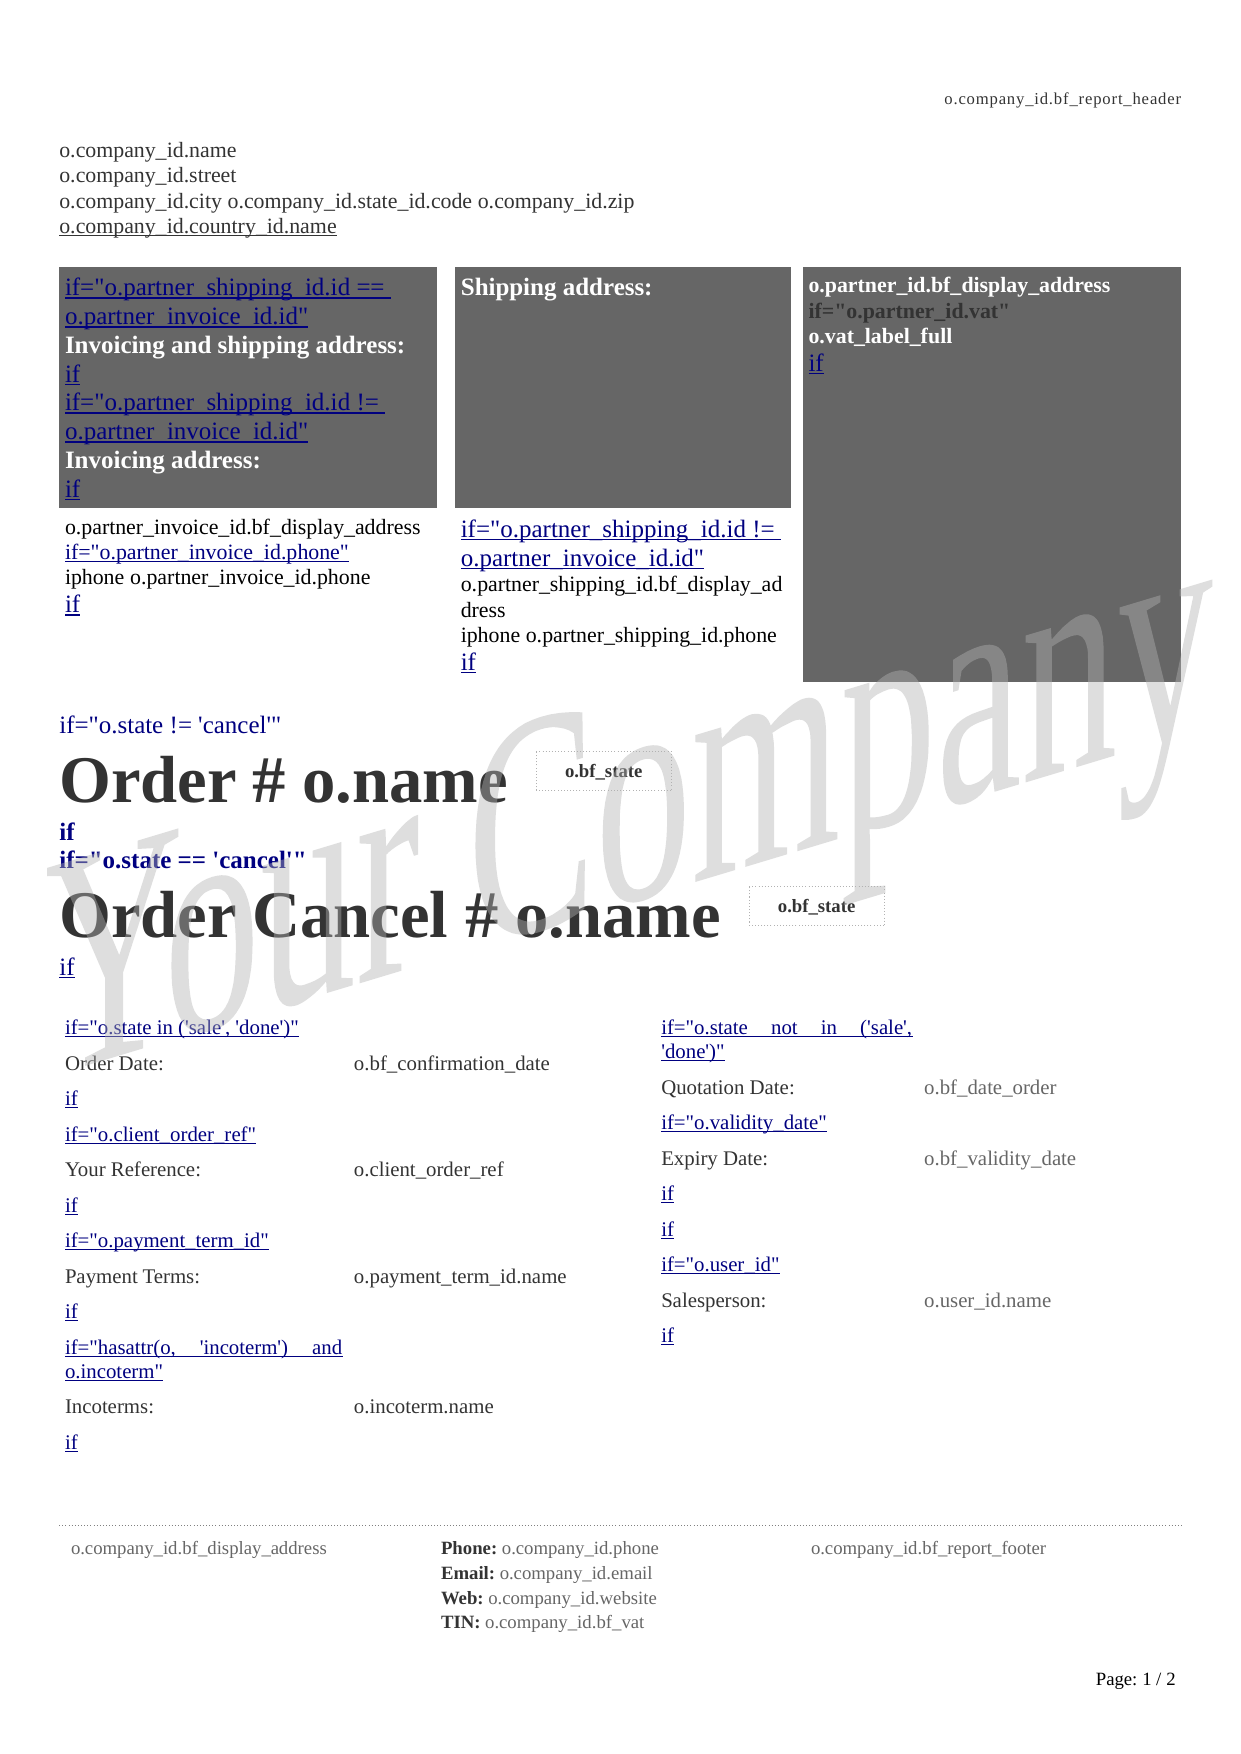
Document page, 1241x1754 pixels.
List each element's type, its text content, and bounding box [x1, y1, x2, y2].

table_cell Salesperson: [655, 1282, 918, 1318]
text [773, 720, 810, 739]
table_cell if="o.validity_date" [655, 1105, 918, 1140]
text o.bf_state [758, 895, 875, 917]
table_cell o.partner_invoice_id.bf_display_address if="o.partner_invoice_id.phone" iphone o.partner_invoice_id.phone if [59, 508, 437, 682]
table_cell [348, 1187, 637, 1223]
table_cell [348, 1116, 637, 1152]
table_header [655, 1353, 1181, 1460]
text Order Cancel # o.name [290, 874, 325, 952]
table_cell if="o.partner_shipping_id.id != o.partner_invoice_id.id" o.partner_shipping_id.bf_display_address iphone o.partner_shipping_id.phone if [455, 508, 791, 682]
table_cell if [655, 1318, 918, 1353]
table_cell [348, 1424, 637, 1460]
table_cell if="hasattr(o, 'incoterm') and o.incoterm" [59, 1329, 348, 1389]
table_cell [791, 508, 802, 682]
table_header if="o.state not in ('sale', 'done')" [655, 1010, 918, 1069]
text Order # o.name [580, 739, 706, 817]
table_header o.partner_id.bf_display_address if="o.partner_id.vat" o.vat_label_full if [803, 267, 1181, 682]
text [682, 817, 706, 846]
text [1104, 710, 1160, 739]
table_cell [348, 1294, 637, 1329]
text Order Cancel # o.name [86, 874, 144, 952]
text Order # o.name [827, 739, 854, 817]
text [124, 952, 171, 981]
text if="o.state != 'cancel'" [59, 710, 784, 739]
text [962, 719, 992, 739]
table_cell o.bf_validity_date [918, 1140, 1181, 1176]
text [870, 817, 1181, 846]
table_header if="o.partner_shipping_id.id == o.partner_invoice_id.id" Invoicing and shipping address: if if="o.partner_shipping_id.id != o.partner_invoice_id.id" Invoicing address: if [59, 267, 437, 508]
text if="o.state == 'cancel'" [342, 846, 370, 874]
text Order Cancel # o.name [498, 874, 577, 917]
table_cell Expiry Date: [655, 1140, 918, 1176]
text Order # o.name [871, 739, 911, 817]
text Order # o.name [620, 775, 667, 817]
text if [59, 952, 105, 981]
text if="o.state == 'cancel'" [156, 846, 325, 874]
text [419, 817, 476, 846]
text Order # o.name [496, 739, 610, 817]
text Order # o.name [1141, 739, 1181, 817]
text Order # o.name [907, 739, 1161, 817]
table_cell Quotation Date: [655, 1069, 918, 1104]
table_cell o.incoterm.name [348, 1389, 637, 1424]
table_cell if [59, 1294, 348, 1329]
table_header [348, 1010, 637, 1045]
table_cell o.bf_date_order [918, 1069, 1181, 1104]
text [1052, 710, 1088, 739]
table_cell [918, 1105, 1181, 1140]
table_cell [348, 1329, 637, 1389]
text o.bf_state [545, 760, 622, 781]
table_cell if="o.client_order_ref" [59, 1116, 348, 1152]
table_cell if [655, 1211, 918, 1247]
table_header Shipping address: [455, 267, 791, 508]
table_cell [918, 1318, 1181, 1353]
text [775, 817, 810, 846]
table_cell if [59, 1081, 348, 1116]
text if="o.state == 'cancel'" [674, 846, 706, 874]
text [1008, 710, 1036, 739]
table_header [437, 267, 455, 508]
table_cell Your Reference: [59, 1152, 348, 1187]
text Order # o.name [774, 739, 810, 817]
table_cell o.payment_term_id.name [348, 1258, 637, 1294]
text [496, 817, 603, 846]
table_cell [348, 1223, 637, 1258]
table_cell o.user_id.name [918, 1282, 1181, 1318]
text if="o.state == 'cancel'" [387, 846, 477, 874]
table_cell if="o.user_id" [655, 1247, 918, 1282]
text [342, 952, 370, 981]
table_header [791, 267, 802, 508]
text [722, 817, 758, 846]
text o.bf_state [625, 760, 662, 781]
text [371, 952, 1181, 981]
text o.company_id.city o.company_id.state_id.code o.company_id.zip [59, 188, 1181, 213]
text o.company_id.name [59, 137, 1181, 162]
table_cell Payment Terms: [59, 1258, 348, 1294]
text if="o.state == 'cancel'" [496, 846, 606, 874]
table_cell o.bf_confirmation_date [348, 1045, 637, 1081]
text if="o.state == 'cancel'" [722, 846, 854, 874]
text o.company_id.street [59, 162, 1181, 188]
text Order Cancel # o.name [189, 889, 235, 952]
table_header [637, 1010, 655, 1460]
text [928, 710, 980, 739]
text Order # o.name [722, 739, 758, 817]
table_cell [918, 1211, 1181, 1247]
text [189, 952, 235, 981]
table_cell [918, 1176, 1181, 1211]
text Order # o.name [59, 739, 504, 817]
table_header [918, 1010, 1181, 1069]
text Order Cancel # o.name [59, 877, 93, 952]
table_cell if [59, 1424, 348, 1460]
table_cell if [59, 1187, 348, 1223]
text [620, 817, 667, 846]
table_cell if="o.payment_term_id" [59, 1223, 348, 1258]
text [824, 710, 854, 739]
text o.company_id.country_id.name [59, 213, 1181, 238]
table_cell Order Date: [59, 1045, 348, 1081]
table_cell if [655, 1176, 918, 1211]
table_header if="o.state in ('sale', 'done')" [124, 1010, 348, 1045]
text [819, 817, 854, 846]
text if [59, 817, 411, 846]
text [871, 710, 911, 739]
text Order # o.name [959, 739, 992, 784]
text if="o.state == 'cancel'" [620, 846, 665, 874]
text Order Cancel # o.name [624, 874, 657, 889]
table_cell Incoterms: [59, 1389, 348, 1424]
text Order Cancel # o.name [342, 874, 370, 952]
text [290, 952, 325, 981]
text [250, 952, 274, 981]
table_header if="o.state in ('sale', 'done')" [59, 1010, 105, 1045]
text if="o.state == 'cancel'" [871, 846, 1181, 874]
text Order Cancel # o.name [387, 874, 1181, 952]
text if="o.state == 'cancel'" [59, 846, 152, 874]
table_cell o.client_order_ref [348, 1152, 637, 1187]
table_header if="o.state in ('sale', 'done')" [124, 1010, 181, 1036]
table_cell [348, 1081, 637, 1116]
table_cell [437, 508, 455, 682]
table_cell [918, 1247, 1181, 1282]
text Order Cancel # o.name [131, 874, 273, 952]
